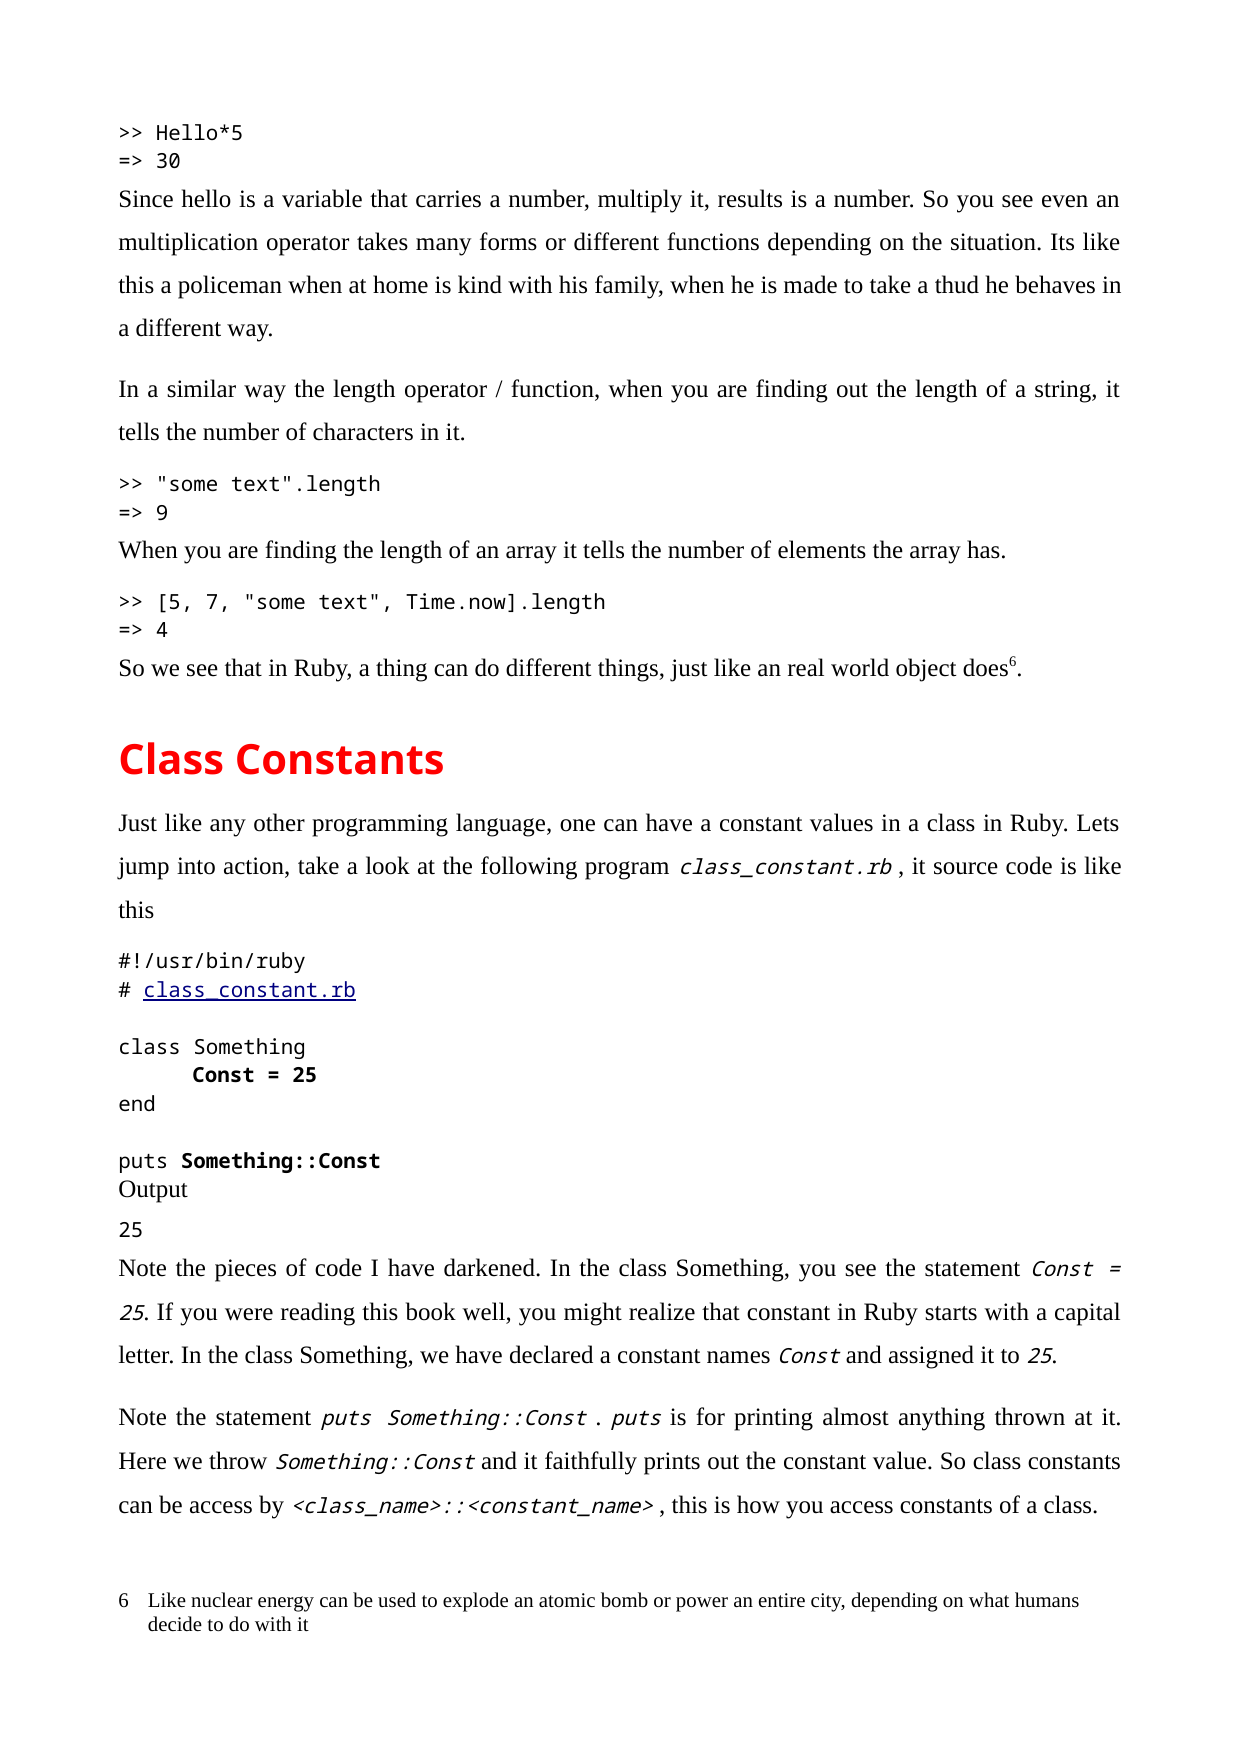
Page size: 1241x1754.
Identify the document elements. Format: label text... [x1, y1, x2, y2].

text So we see that in Ruby, a thing can do different things, just like an real world object does. [118, 653, 1122, 681]
text => 9 [118, 498, 1122, 526]
text class Something [118, 1032, 1122, 1060]
text end [118, 1089, 1122, 1117]
text Since hello is a variable that carries a number, multiply it, results is a number. So you see even an multiplication operator takes many forms or different functions depending on the situation. Its like this a policeman when at home is kind with his family, when he is made to take a thud he behaves in a different way. [118, 184, 1122, 342]
subtitle Class Constants [118, 729, 1122, 786]
text In a similar way the length operator / function, when you are finding out the length of a string, it tells the number of characters in it. [118, 374, 1122, 446]
text Const = 25 [118, 1060, 1122, 1089]
text Like nuclear energy can be used to explode an atomic bomb or power an entire city, depending on what humans decide to do with it [118, 1588, 1122, 1636]
text Note the pieces of code I have darkened. In the class Something, you see the statement Const = 25. If you were reading this book well, you might realize that constant in Ruby starts with a capital letter. In the class Something, we have declared a constant names Const and assigned it to 25. [118, 1253, 1122, 1370]
text #!/usr/bin/ruby [118, 947, 1122, 975]
text >> Hello*5 [118, 118, 1122, 147]
text => 30 [118, 147, 1122, 175]
text Just like any other programming language, one can have a constant values in a class in Ruby. Lets jump into action, take a look at the following program class_constant.rb , it source code is like this [118, 808, 1122, 923]
text # class_constant.rb [118, 975, 1122, 1003]
text >> [5, 7, "some text", Time.now].length [118, 587, 1122, 615]
text => 4 [118, 615, 1122, 644]
text Output [118, 1174, 1122, 1203]
text 25 [118, 1215, 1122, 1244]
text When you are finding the length of an array it tells the number of elements the array has. [118, 535, 1122, 564]
text Note the statement puts Something::Const . puts is for printing almost anything thrown at it. Here we throw Something::Const and it faithfully prints out the constant value. So class constants can be access by <class_name>::<constant_name> , this is how you access constants of a class. [118, 1402, 1122, 1519]
text >> "some text".length [118, 469, 1122, 498]
text puts Something::Const [118, 1146, 1122, 1174]
